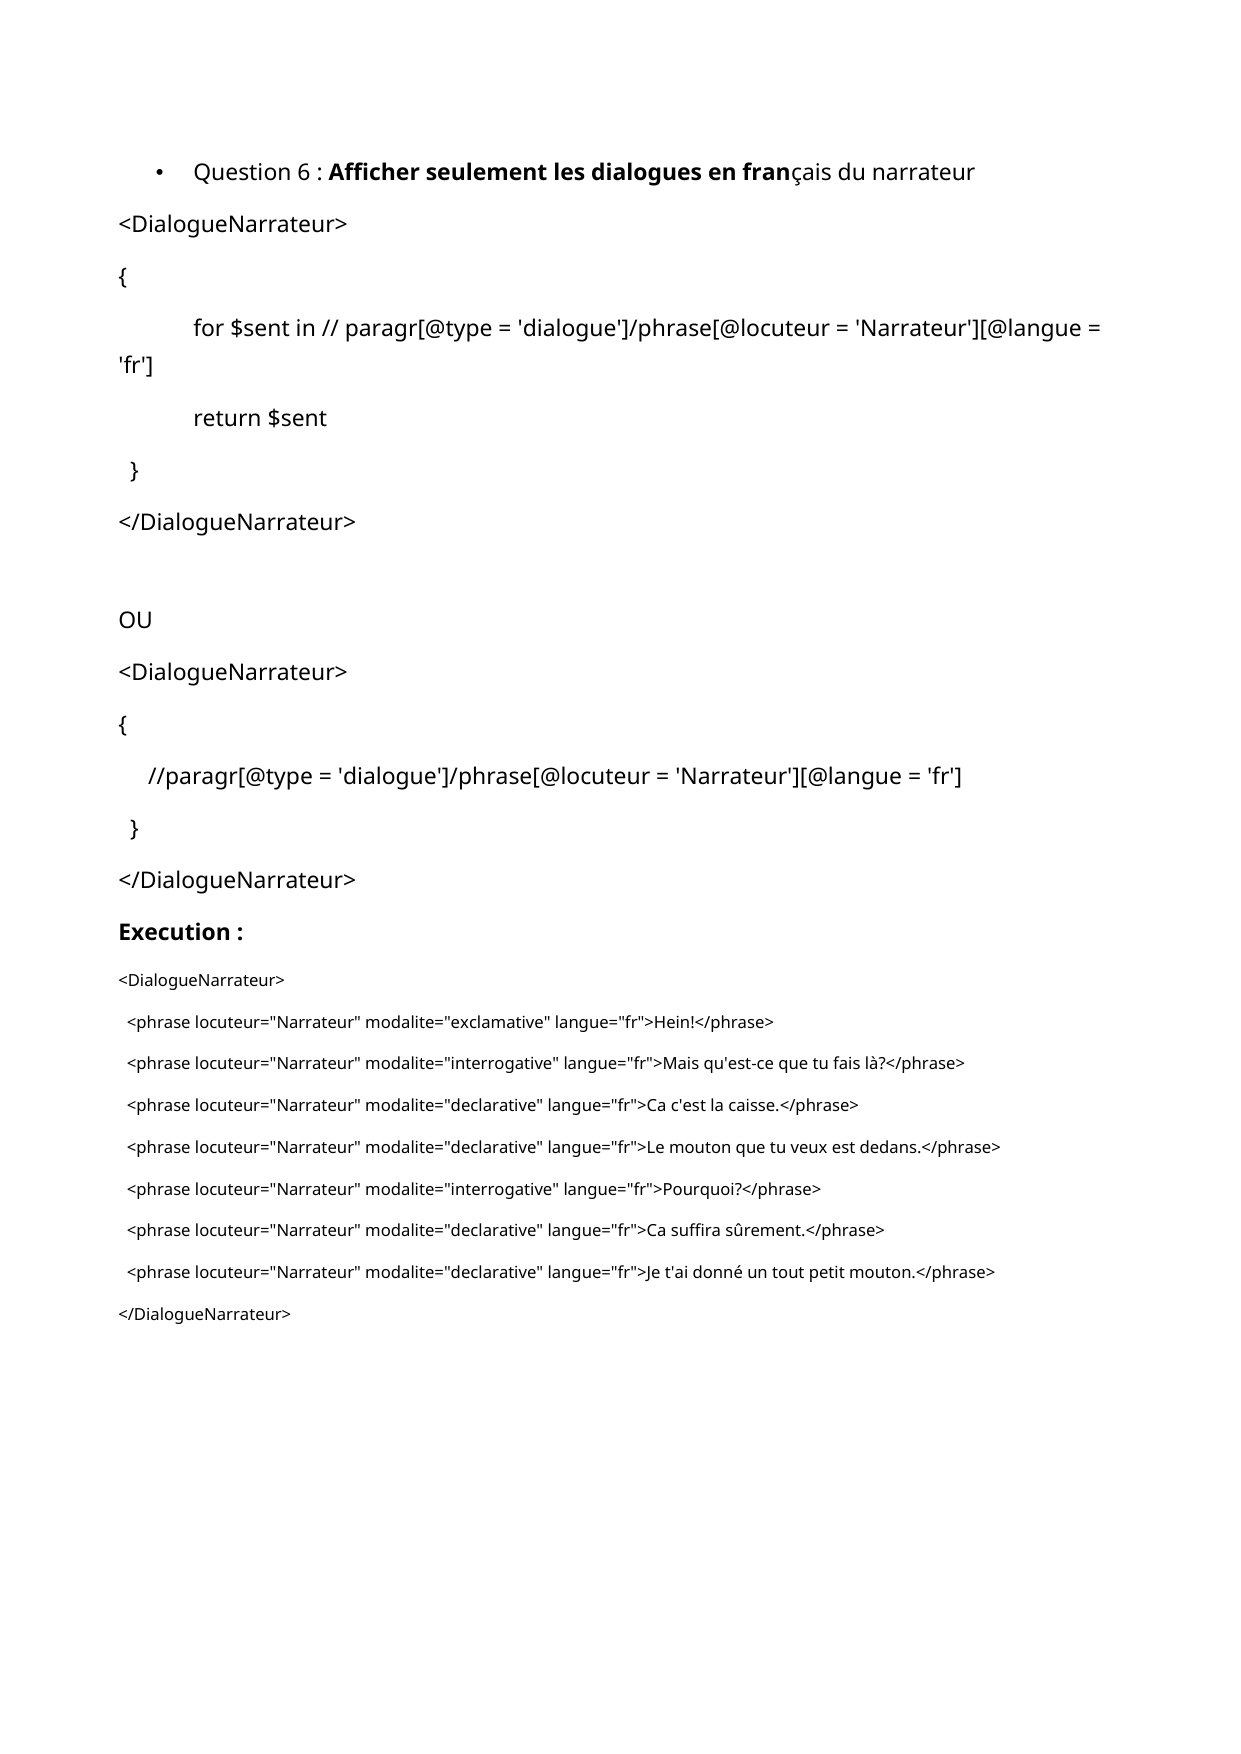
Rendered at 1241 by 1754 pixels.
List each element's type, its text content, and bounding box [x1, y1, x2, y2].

text <phrase locuteur="Narrateur" modalite="declarative" langue="fr">Je t'ai donné un tout petit mouton.</phrase> [118, 1261, 1122, 1283]
text <phrase locuteur="Narrateur" modalite="interrogative" langue="fr">Pourquoi?</phrase> [118, 1177, 1122, 1200]
list Question 6 : Afficher seulement les dialogues en français du narrateur [156, 156, 1122, 187]
text <phrase locuteur="Narrateur" modalite="exclamative" langue="fr">Hein!</phrase> [118, 1010, 1122, 1033]
text Execution : [118, 916, 1122, 948]
text <DialogueNarrateur> [118, 208, 1122, 239]
text <phrase locuteur="Narrateur" modalite="declarative" langue="fr">Le mouton que tu veux est dedans.</phrase> [118, 1136, 1122, 1158]
text { [118, 260, 1122, 291]
text OU [118, 604, 1122, 635]
text } [118, 453, 1122, 485]
text //paragr[@type = 'dialogue']/phrase[@locuteur = 'Narrateur'][@langue = 'fr'] [118, 760, 1122, 791]
text for $sent in // paragr[@type = 'dialogue']/phrase[@locuteur = 'Narrateur'][@langue = 'fr'] [118, 312, 1122, 381]
text { [118, 708, 1122, 739]
text <phrase locuteur="Narrateur" modalite="interrogative" langue="fr">Mais qu'est-ce que tu fais là?</phrase> [118, 1052, 1122, 1075]
text <DialogueNarrateur> [118, 656, 1122, 687]
text <phrase locuteur="Narrateur" modalite="declarative" langue="fr">Ca c'est la caisse.</phrase> [118, 1094, 1122, 1116]
text <phrase locuteur="Narrateur" modalite="declarative" langue="fr">Ca suffira sûrement.</phrase> [118, 1219, 1122, 1242]
text <DialogueNarrateur> [118, 968, 1122, 991]
text </DialogueNarrateur> [118, 1303, 1122, 1325]
text } [118, 812, 1122, 843]
text </DialogueNarrateur> [118, 506, 1122, 537]
text return $sent [118, 401, 1122, 433]
text </DialogueNarrateur> [118, 864, 1122, 896]
